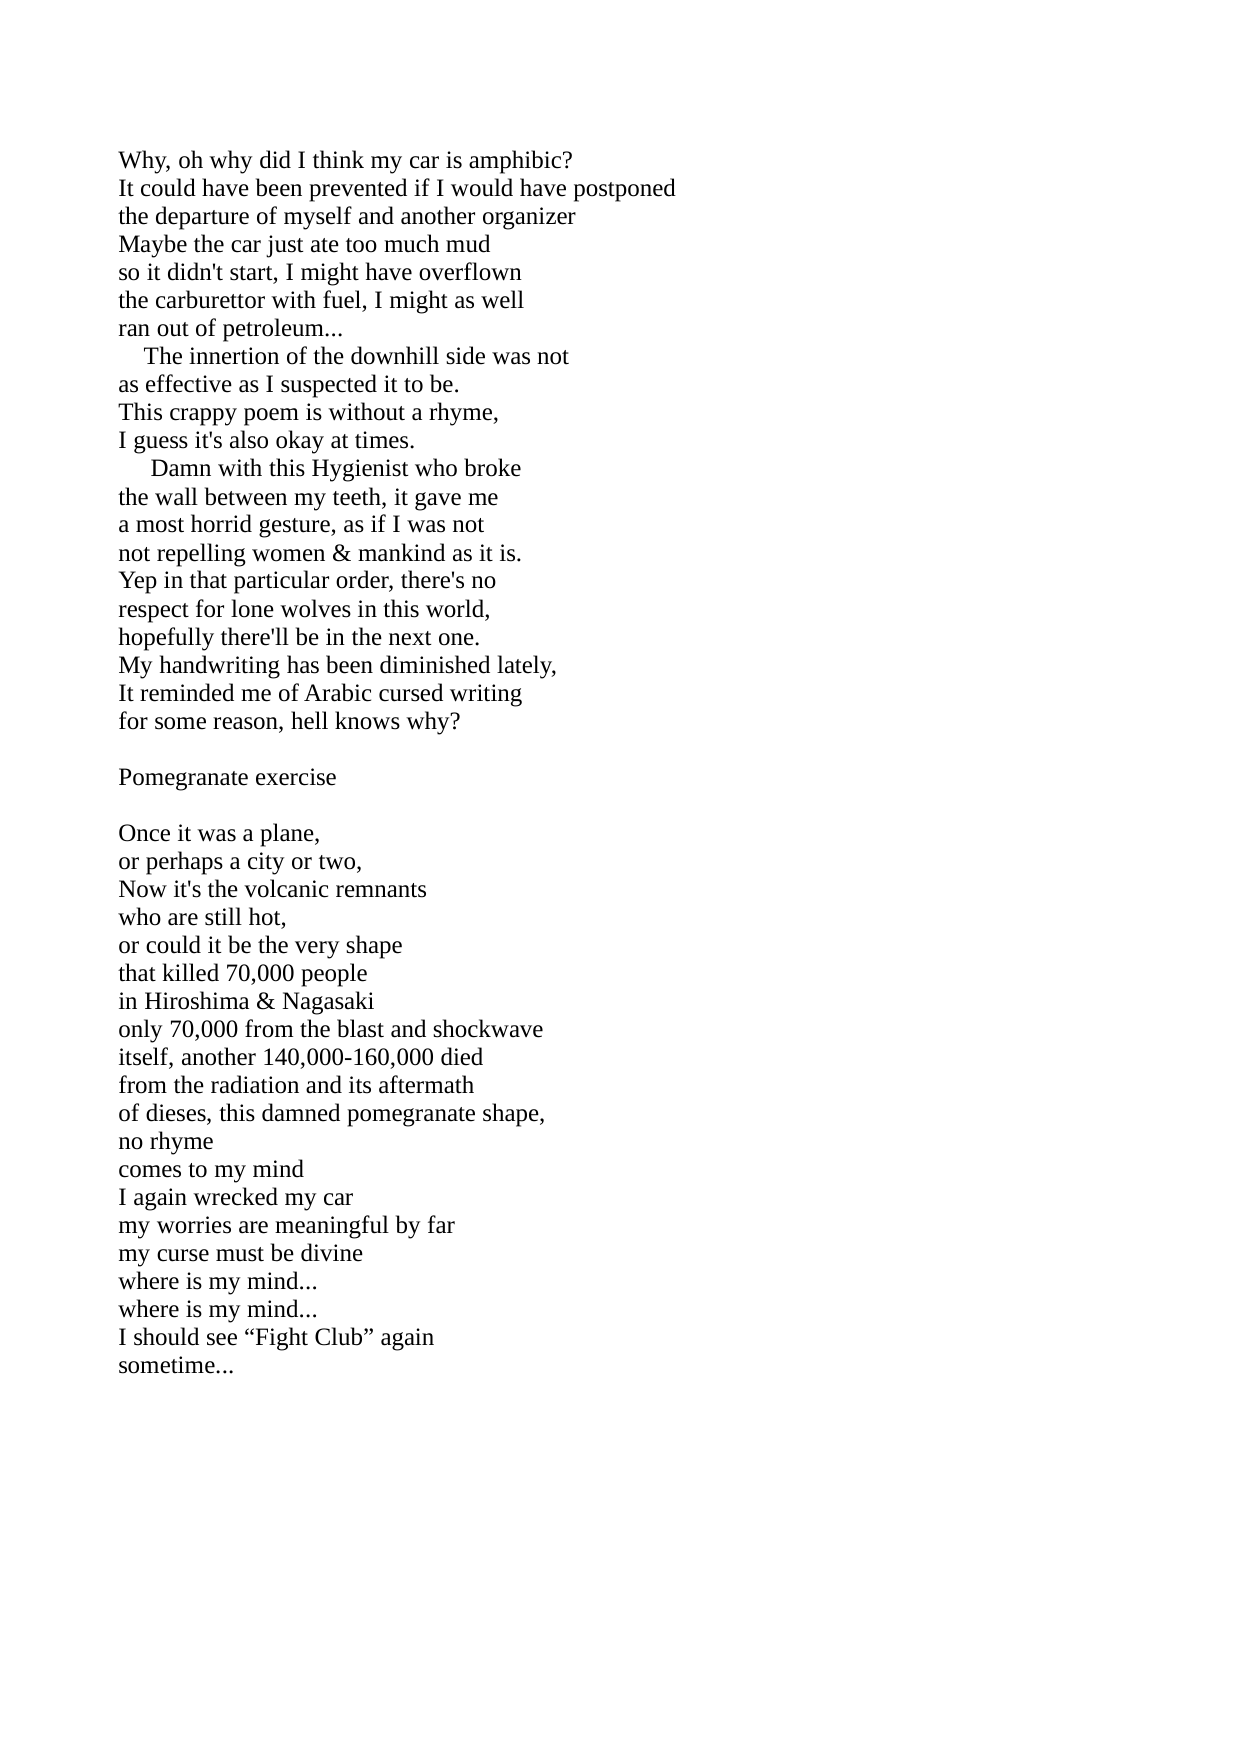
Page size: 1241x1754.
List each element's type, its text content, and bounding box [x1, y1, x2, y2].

text I guess it's also okay at times. [118, 426, 1122, 454]
text who are still hot, [118, 903, 1122, 931]
text respect for lone wolves in this world, [118, 594, 1122, 622]
text comes to my mind [118, 1155, 1122, 1183]
text that killed 70,000 people [118, 959, 1122, 987]
text my worries are meaningful by far [118, 1211, 1122, 1239]
text or could it be the very shape [118, 931, 1122, 959]
text as effective as I suspected it to be. [118, 370, 1122, 398]
text Once it was a plane, [118, 819, 1122, 847]
text ran out of petroleum... [118, 314, 1122, 342]
text where is my mind... [118, 1295, 1122, 1323]
text It reminded me of Arabic cursed writing [118, 678, 1122, 707]
text from the radiation and its aftermath [118, 1071, 1122, 1099]
text so it didn't start, I might have overflown [118, 258, 1122, 286]
text in Hiroshima & Nagasaki [118, 987, 1122, 1015]
text hopefully there'll be in the next one. [118, 622, 1122, 651]
text for some reason, hell knows why? [118, 707, 1122, 734]
text the wall between my teeth, it gave me [118, 482, 1122, 510]
text not repelling women & mankind as it is. [118, 538, 1122, 566]
text only 70,000 from the blast and shockwave [118, 1015, 1122, 1043]
text or perhaps a city or two, [118, 847, 1122, 875]
text My handwriting has been diminished lately, [118, 651, 1122, 678]
text the carburettor with fuel, I might as well [118, 286, 1122, 314]
text of dieses, this damned pomegranate shape, [118, 1099, 1122, 1127]
text Now it's the volcanic remnants [118, 875, 1122, 903]
text I should see “Fight Club” again [118, 1323, 1122, 1351]
text itself, another 140,000-160,000 died [118, 1043, 1122, 1071]
text a most horrid gesture, as if I was not [118, 510, 1122, 538]
text Why, oh why did I think my car is amphibic? [118, 146, 1122, 174]
text Yep in that particular order, there's no [118, 566, 1122, 594]
text the departure of myself and another organizer [118, 202, 1122, 230]
text Damn with this Hygienist who broke [118, 454, 1122, 482]
text sometime... [118, 1351, 1122, 1379]
text Maybe the car just ate too much mud [118, 230, 1122, 258]
text This crappy poem is without a rhyme, [118, 398, 1122, 426]
text I again wrecked my car [118, 1183, 1122, 1211]
text where is my mind... [118, 1267, 1122, 1295]
text no rhyme [118, 1127, 1122, 1155]
text The innertion of the downhill side was not [118, 342, 1122, 370]
text my curse must be divine [118, 1239, 1122, 1267]
text It could have been prevented if I would have postponed [118, 174, 1122, 202]
text Pomegranate exercise [118, 763, 1122, 791]
